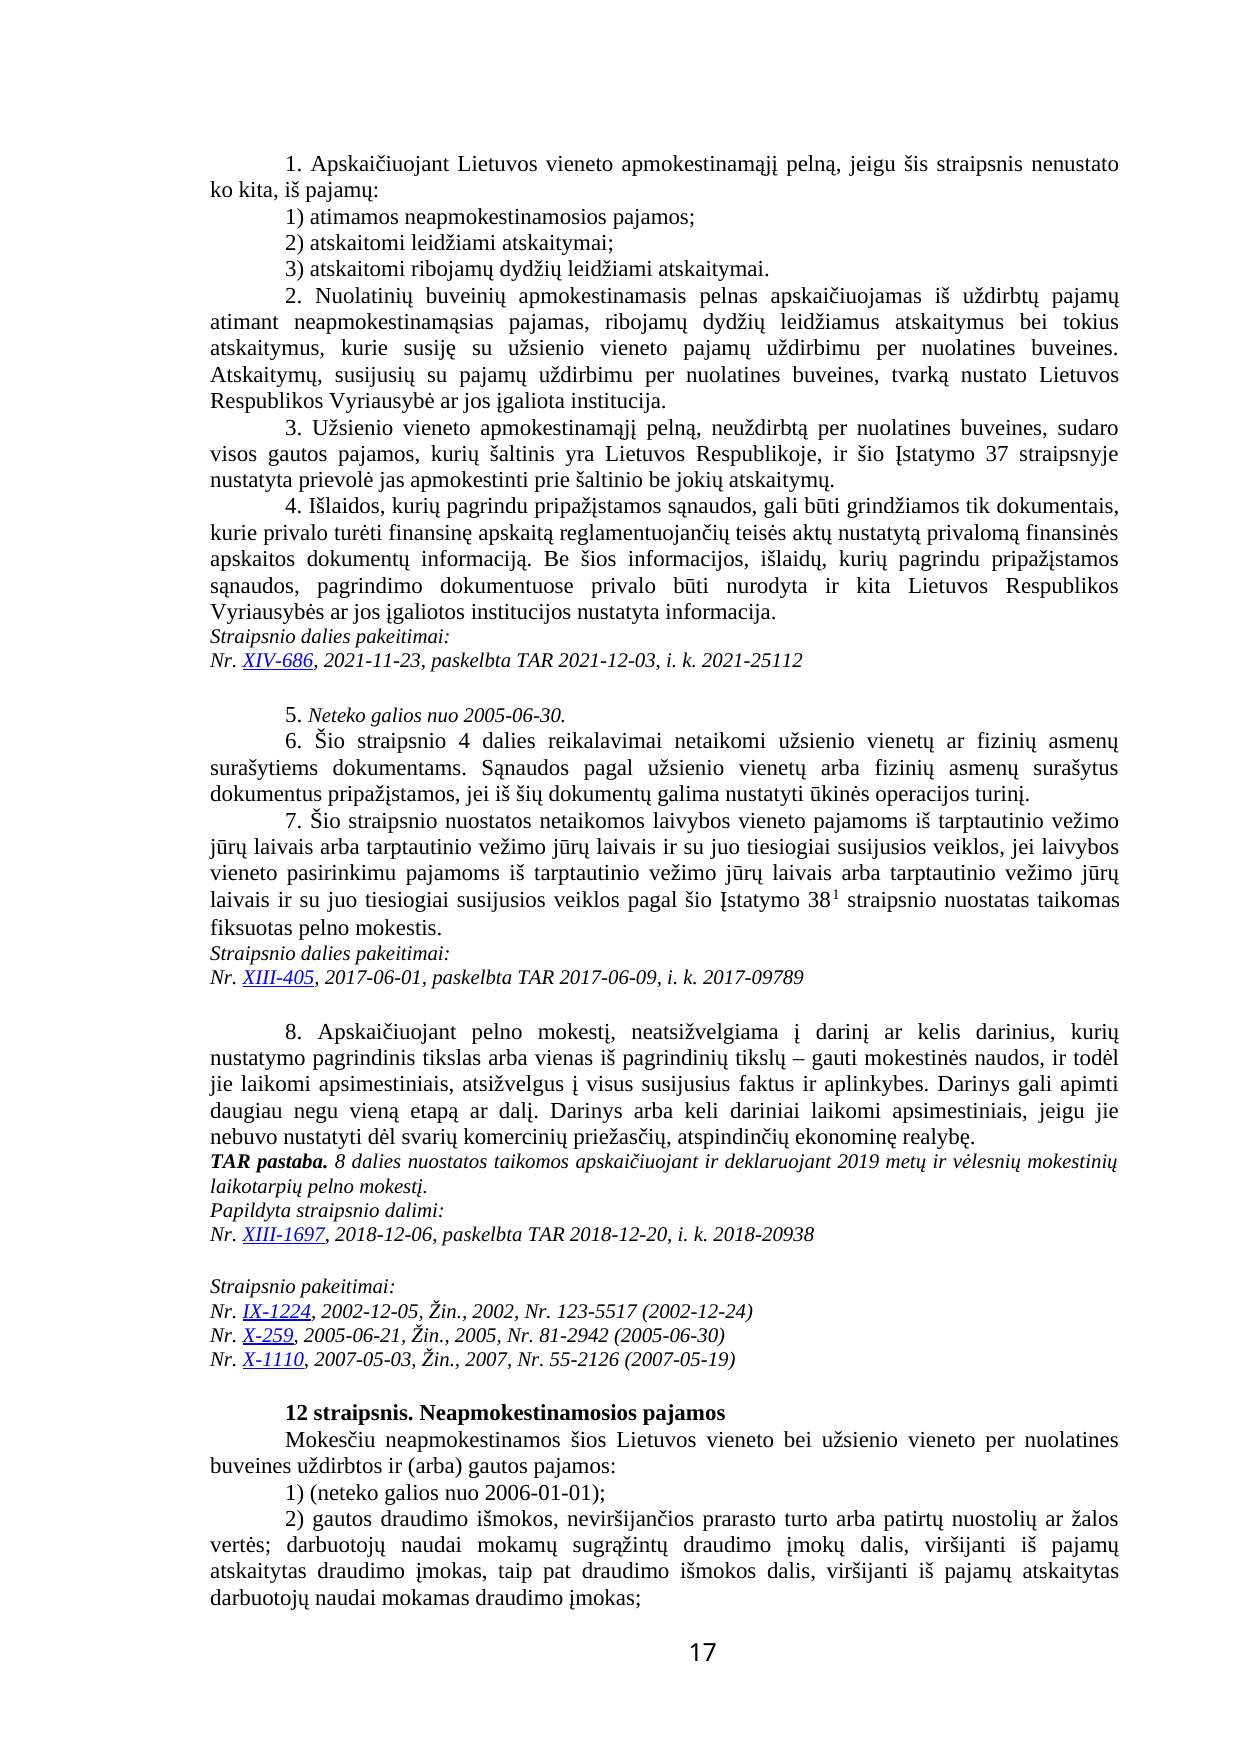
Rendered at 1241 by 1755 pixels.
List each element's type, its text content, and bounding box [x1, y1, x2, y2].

text Papildyta straipsnio dalimi: [210, 1198, 1120, 1222]
text 7. Šio straipsnio nuostatos netaikomos laivybos vieneto pajamoms iš tarptautinio vežimo jūrų laivais arba tarptautinio vežimo jūrų laivais ir su juo tiesiogiai susijusios veiklos, jei laivybos vieneto pasirinkimu pajamoms iš tarptautinio vežimo jūrų laivais arba tarptautinio vežimo jūrų laivais ir su juo tiesiogiai susijusios veiklos pagal šio Įstatymo 381 straipsnio nuostatas taikomas fiksuotas pelno mokestis. [210, 807, 1120, 941]
text Straipsnio dalies pakeitimai: [210, 941, 1120, 965]
text 12 straipsnis. Neapmokestinamosios pajamos [210, 1399, 1120, 1426]
text Nr. X-259, 2005-06-21, Žin., 2005, Nr. 81-2942 (2005-06-30) [210, 1323, 1120, 1347]
text 3. Užsienio vieneto apmokestinamąjį pelną, neuždirbtą per nuolatines buveines, sudaro visos gautos pajamos, kurių šaltinis yra Lietuvos Respublikoje, ir šio Įstatymo 37 straipsnyje nustatyta prievolė jas apmokestinti prie šaltinio be jokių atskaitymų. [210, 413, 1120, 493]
text 2. Nuolatinių buveinių apmokestinamasis pelnas apskaičiuojamas iš uždirbtų pajamų atimant neapmokestinamąsias pajamas, ribojamų dydžių leidžiamus atskaitymus bei tokius atskaitymus, kurie susiję su užsienio vieneto pajamų uždirbimu per nuolatines buveines. Atskaitymų, susijusių su pajamų uždirbimu per nuolatines buveines, tvarką nustato Lietuvos Respublikos Vyriausybė ar jos įgaliota institucija. [210, 282, 1120, 413]
text 5. Neteko galios nuo 2005-06-30. [210, 701, 1120, 728]
text Straipsnio dalies pakeitimai: [210, 624, 1120, 648]
text 3) atskaitomi ribojamų dydžių leidžiami atskaitymai. [210, 255, 1120, 282]
text Nr. XIII-1697, 2018-12-06, paskelbta TAR 2018-12-20, i. k. 2018-20938 [210, 1222, 1120, 1246]
text Straipsnio pakeitimai: [210, 1274, 1120, 1298]
text TAR pastaba. 8 dalies nuostatos taikomos apskaičiuojant ir deklaruojant 2019 metų ir vėlesnių mokestinių laikotarpių pelno mokestį. [210, 1149, 1120, 1198]
text 8. Apskaičiuojant pelno mokestį, neatsižvelgiama į darinį ar kelis darinius, kurių nustatymo pagrindinis tikslas arba vienas iš pagrindinių tikslų – gauti mokestinės naudos, ir todėl jie laikomi apsimestiniais, atsižvelgus į visus susijusius faktus ir aplinkybes. Darinys gali apimti daugiau negu vieną etapą ar dalį. Darinys arba keli dariniai laikomi apsimestiniais, jeigu jie nebuvo nustatyti dėl svarių komercinių priežasčių, atspindinčių ekonominę realybę. [210, 1018, 1120, 1149]
text 6. Šio straipsnio 4 dalies reikalavimai netaikomi užsienio vienetų ar fizinių asmenų surašytiems dokumentams. Sąnaudos pagal užsienio vienetų arba fizinių asmenų surašytus dokumentus pripažįstamos, jei iš šių dokumentų galima nustatyti ūkinės operacijos turinį. [210, 728, 1120, 807]
text 1) (neteko galios nuo 2006-01-01); [210, 1478, 1120, 1505]
text Nr. IX-1224, 2002-12-05, Žin., 2002, Nr. 123-5517 (2002-12-24) [210, 1298, 1120, 1323]
text 2) gautos draudimo išmokos, neviršijančios prarasto turto arba patirtų nuostolių ar žalos vertės; darbuotojų naudai mokamų sugrąžintų draudimo įmokų dalis, viršijanti iš pajamų atskaitytas draudimo įmokas, taip pat draudimo išmokos dalis, viršijanti iš pajamų atskaitytas darbuotojų naudai mokamas draudimo įmokas; [210, 1505, 1120, 1610]
text 1. Apskaičiuojant Lietuvos vieneto apmokestinamąjį pelną, jeigu šis straipsnis nenustato ko kita, iš pajamų: [210, 150, 1120, 203]
text Nr. XIV-686, 2021-11-23, paskelbta TAR 2021-12-03, i. k. 2021-25112 [210, 648, 1120, 672]
text Nr. XIII-405, 2017-06-01, paskelbta TAR 2017-06-09, i. k. 2017-09789 [210, 965, 1120, 989]
text 1) atimamos neapmokestinamosios pajamos; [210, 203, 1120, 229]
text 2) atskaitomi leidžiami atskaitymai; [210, 229, 1120, 255]
text Mokesčiu neapmokestinamos šios Lietuvos vieneto bei užsienio vieneto per nuolatines buveines uždirbtos ir (arba) gautos pajamos: [210, 1426, 1120, 1478]
text 4. Išlaidos, kurių pagrindu pripažįstamos sąnaudos, gali būti grindžiamos tik dokumentais, kurie privalo turėti finansinę apskaitą reglamentuojančių teisės aktų nustatytą privalomą finansinės apskaitos dokumentų informaciją. Be šios informacijos, išlaidų, kurių pagrindu pripažįstamos sąnaudos, pagrindimo dokumentuose privalo būti nurodyta ir kita Lietuvos Respublikos Vyriausybės ar jos įgaliotos institucijos nustatyta informacija. [210, 493, 1120, 624]
text Nr. X-1110, 2007-05-03, Žin., 2007, Nr. 55-2126 (2007-05-19) [210, 1347, 1120, 1371]
